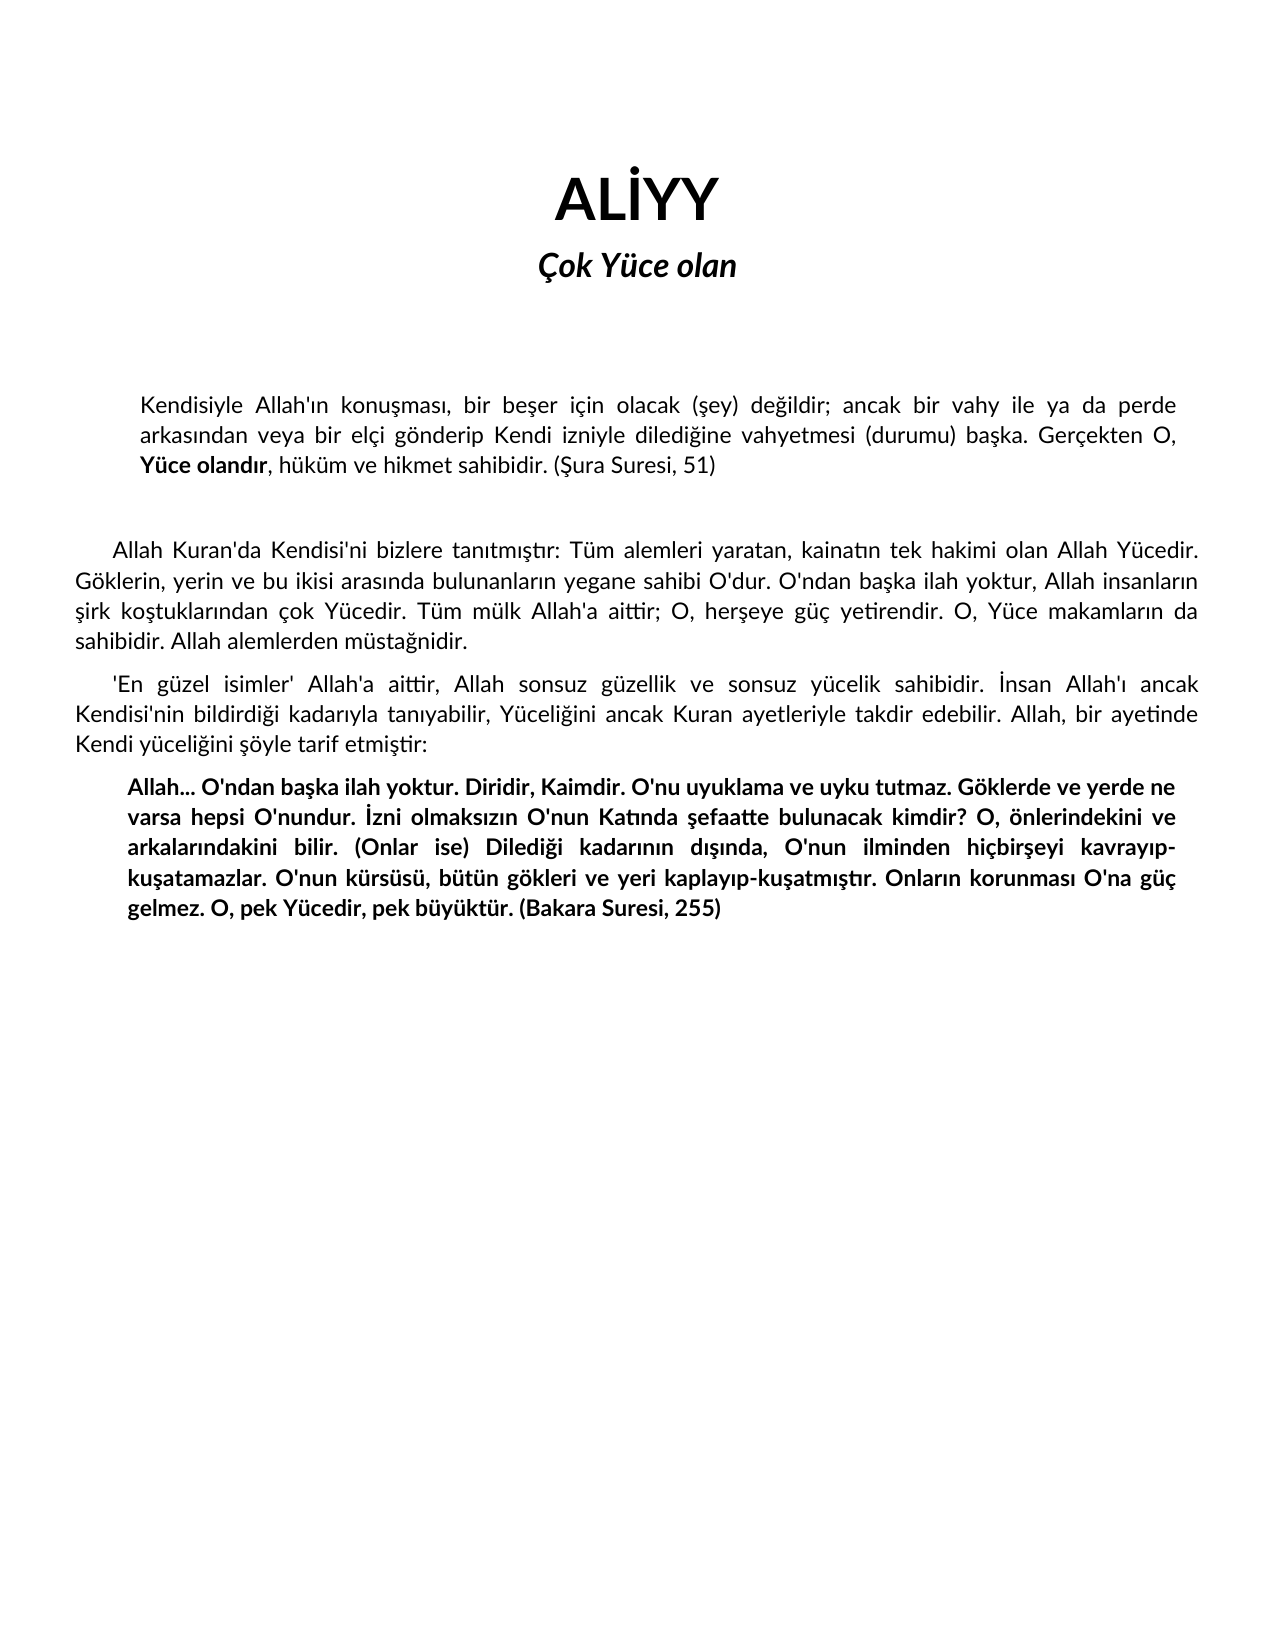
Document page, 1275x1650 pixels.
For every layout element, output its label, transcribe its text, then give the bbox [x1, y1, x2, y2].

subtitle ALİYY [75, 162, 1200, 232]
text Çok Yüce olan [75, 245, 1200, 285]
text Allah... O'ndan başka ilah yoktur. Diridir, Kaimdir. O'nu uyuklama ve uyku tutmaz. Göklerde ve yerde ne varsa hepsi O'nundur. İzni olmaksızın O'nun Katında şefaatte bulunacak kimdir? O, önlerindekini ve arkalarındakini bilir. (Onlar ise) Dilediği kadarının dışında, O'nun ilminden hiçbirşeyi kavrayıp-kuşatamazlar. O'nun kürsüsü, bütün gökleri ve yeri kaplayıp-kuşatmıştır. Onların korunması O'na güç gelmez. O, pek Yücedir, pek büyüktür. (Bakara Suresi, 255) [127, 773, 1177, 921]
text Allah Kuran'da Kendisi'ni bizlere tanıtmıştır: Tüm alemleri yaratan, kainatın tek hakimi olan Allah Yücedir. Göklerin, yerin ve bu ikisi arasında bulunanların yegane sahibi O'dur. O'ndan başka ilah yoktur, Allah insanların şirk koştuklarından çok Yücedir. Tüm mülk Allah'a aittir; O, herşeye güç yetirendir. O, Yüce makamların da sahibidir. Allah alemlerden müstağnidir. [75, 536, 1200, 654]
text Kendisiyle Allah'ın konuşması, bir beşer için olacak (şey) değildir; ancak bir vahy ile ya da perde arkasından veya bir elçi gönderip Kendi izniyle dilediğine vahyetmesi (durumu) başka. Gerçekten O, Yüce olandır, hüküm ve hikmet sahibidir. (Şura Suresi, 51) [140, 390, 1178, 478]
text 'En güzel isimler' Allah'a aittir, Allah sonsuz güzellik ve sonsuz yücelik sahibidir. İnsan Allah'ı ancak Kendisi'nin bildirdiği kadarıyla tanıyabilir, Yüceliğini ancak Kuran ayetleriyle takdir edebilir. Allah, bir ayetinde Kendi yüceliğini şöyle tarif etmiştir: [75, 669, 1200, 757]
